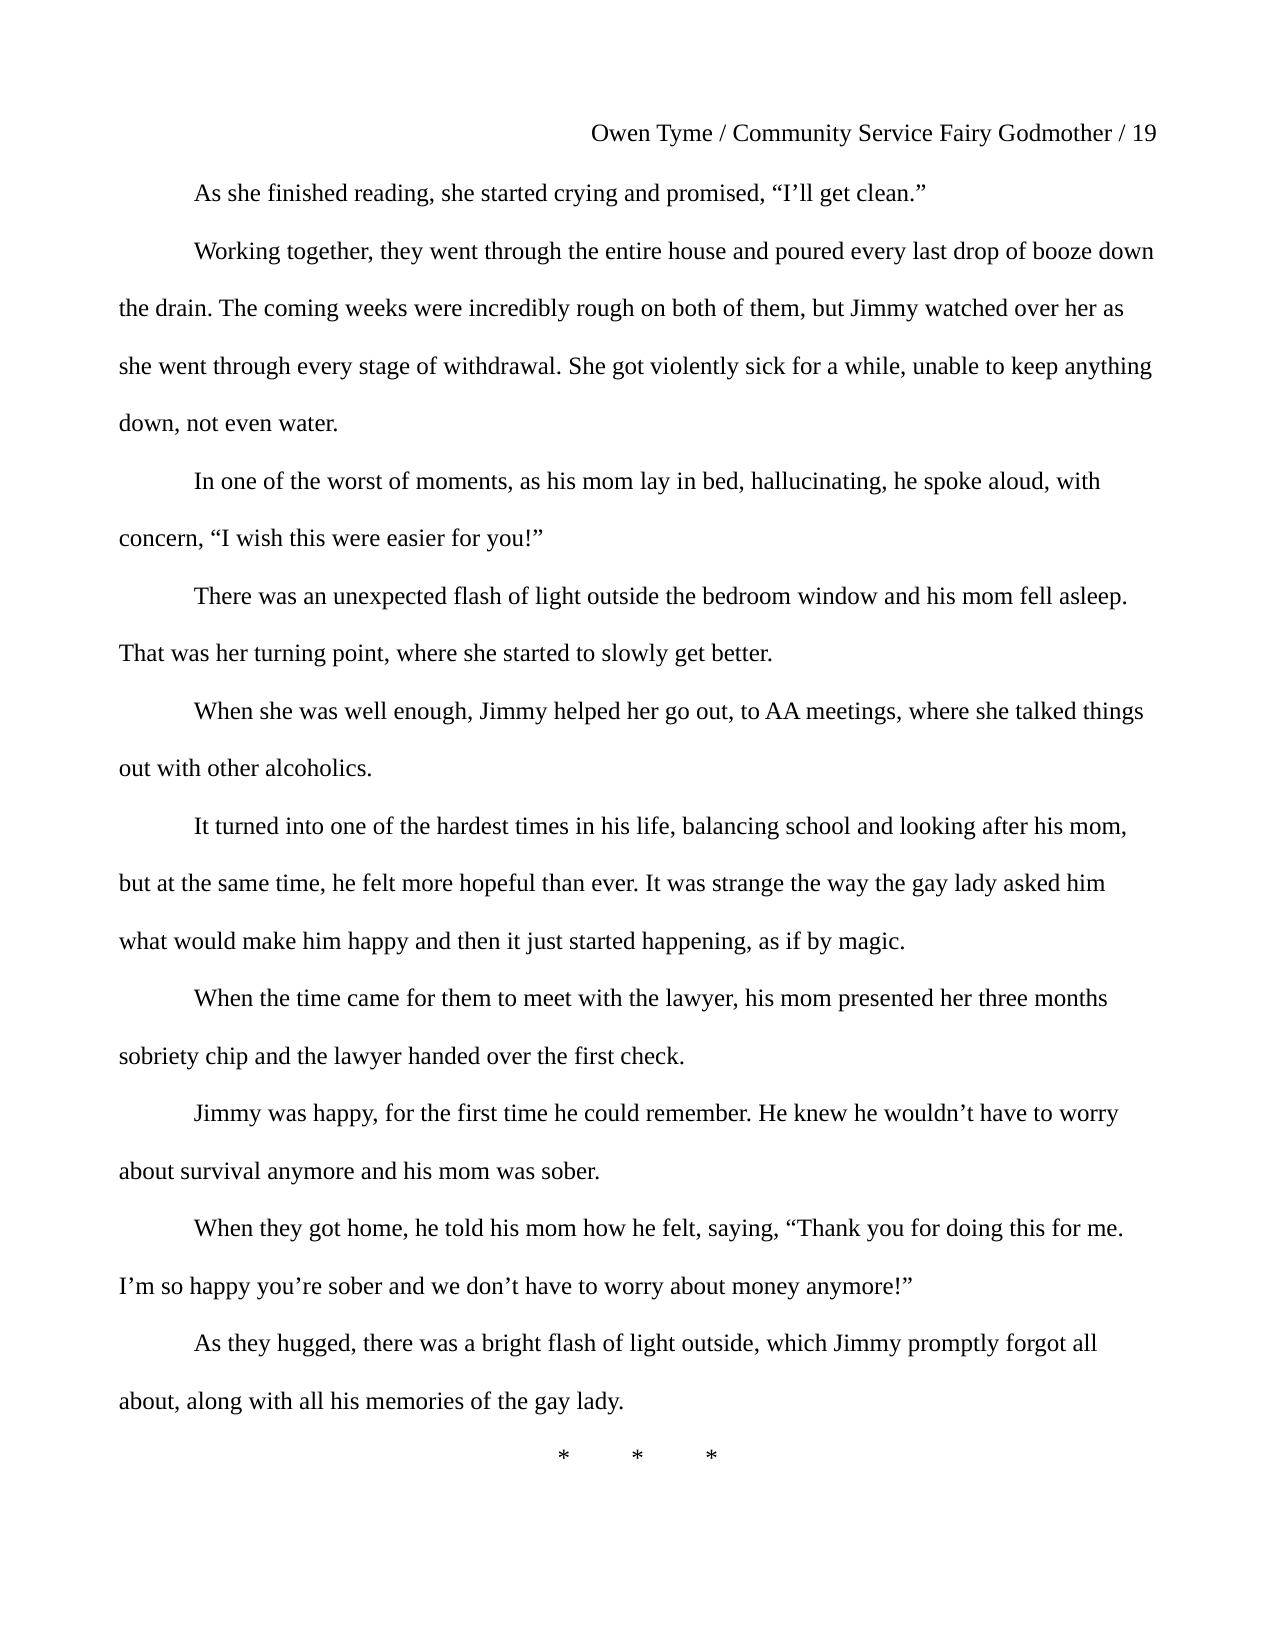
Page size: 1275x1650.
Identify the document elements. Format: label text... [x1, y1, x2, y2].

text When the time came for them to meet with the lawyer, his mom presented her three months sobriety chip and the lawyer handed over the first check. [118, 983, 1156, 1070]
text It turned into one of the hardest times in his life, balancing school and looking after his mom, but at the same time, he felt more hopeful than ever. It was strange the way the gay lady asked him what would make him happy and then it just started happening, as if by magic. [118, 811, 1156, 955]
text When they got home, he told his mom how he felt, saying, “Thank you for doing this for me. I’m so happy you’re sober and we don’t have to worry about money anymore!” [118, 1213, 1156, 1300]
text As she finished reading, she started crying and promised, “I’ll get clean.” [118, 178, 1156, 207]
text In one of the worst of moments, as his mom lay in bed, hallucinating, he spoke aloud, with concern, “I wish this were easier for you!” [118, 466, 1156, 552]
text Working together, they went through the entire house and poured every last drop of booze down the drain. The coming weeks were incredibly rough on both of them, but Jimmy watched over her as she went through every stage of withdrawal. She got violently sick for a while, unable to keep anything down, not even water. [118, 236, 1156, 437]
text There was an unexpected flash of light outside the bedroom window and his mom fell asleep. That was her turning point, where she started to slowly get better. [118, 581, 1156, 667]
text As they hugged, there was a bright flash of light outside, which Jimmy promptly forgot all about, along with all his memories of the gay lady. [118, 1328, 1156, 1415]
text * * * [118, 1443, 1156, 1472]
text When she was well enough, Jimmy helped her go out, to AA meetings, where she talked things out with other alcoholics. [118, 696, 1156, 782]
text Jimmy was happy, for the first time he could remember. He knew he wouldn’t have to worry about survival anymore and his mom was sober. [118, 1098, 1156, 1185]
